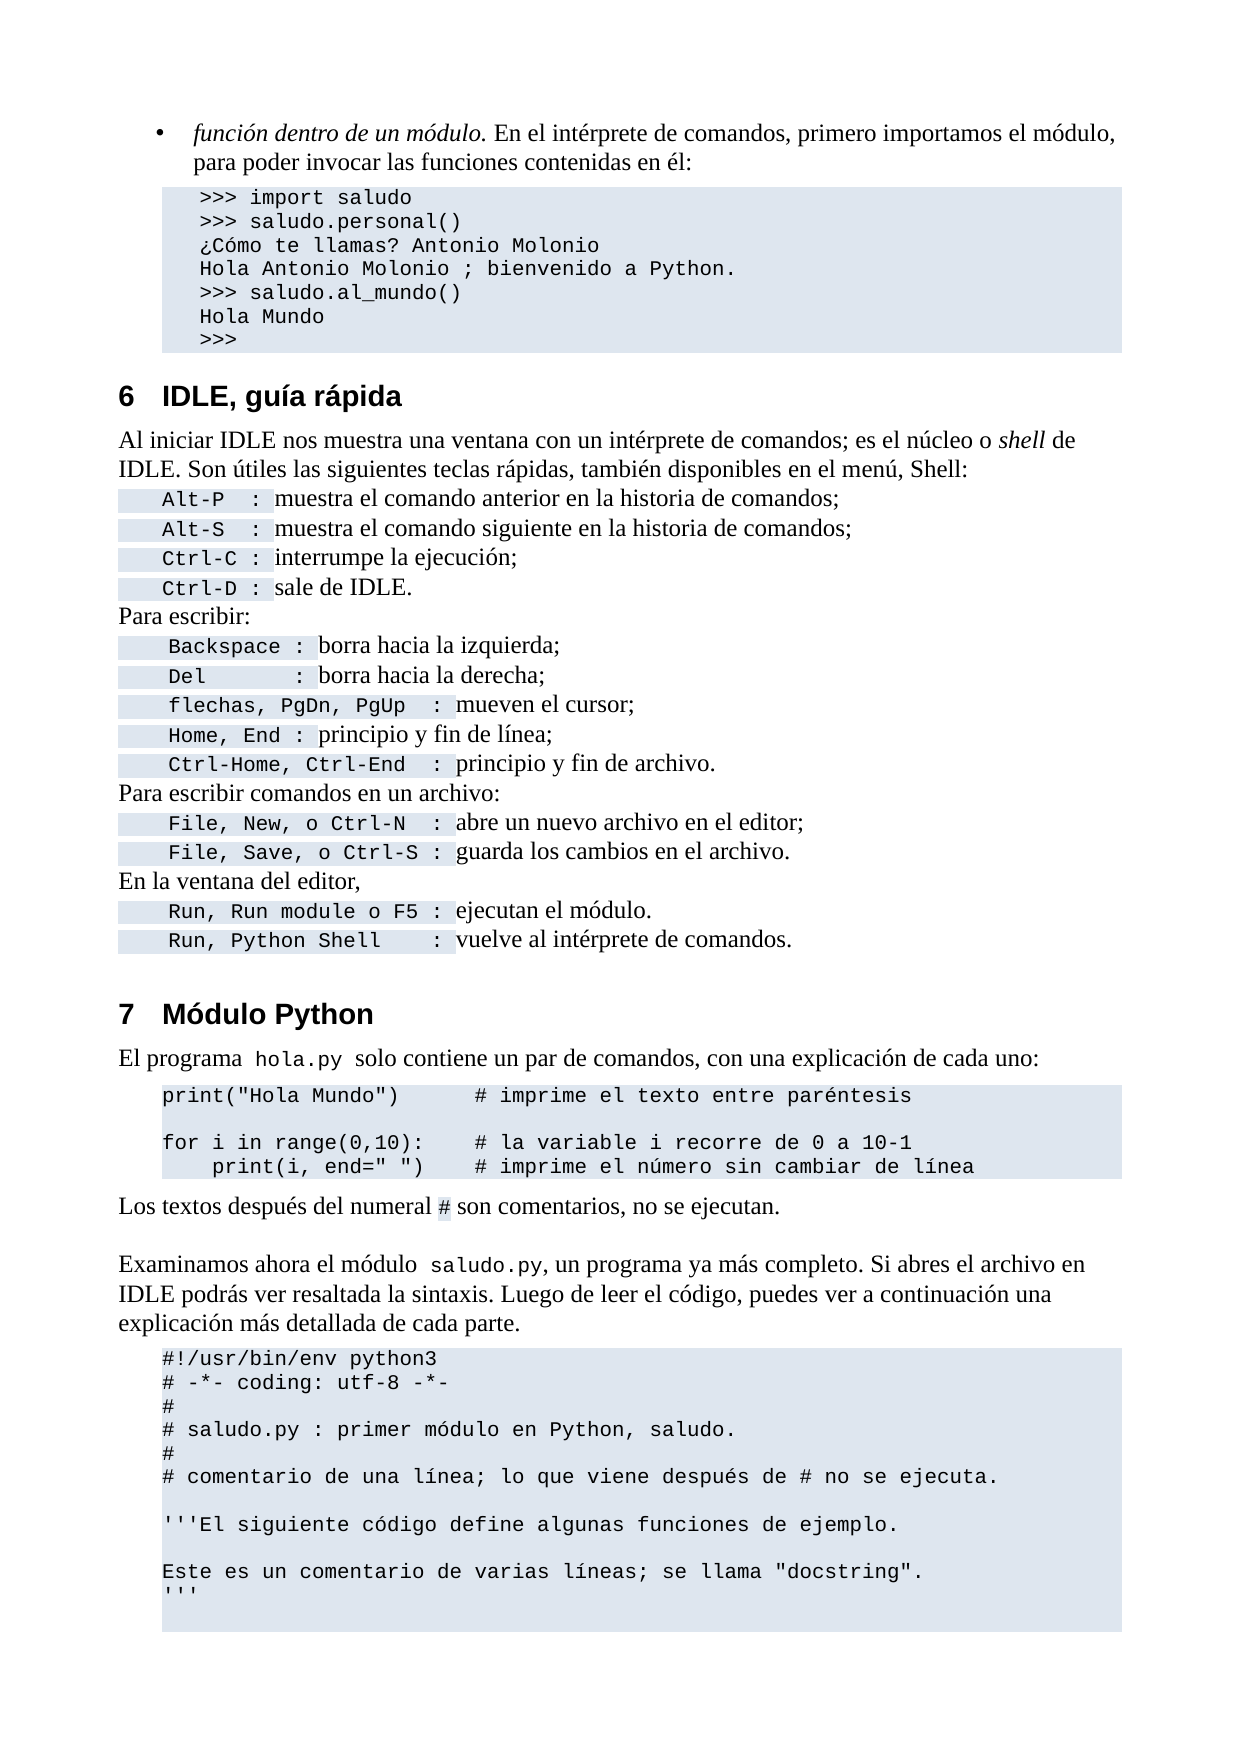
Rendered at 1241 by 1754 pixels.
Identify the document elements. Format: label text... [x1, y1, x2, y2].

text Alt-P : muestra el comando anterior en la historia de comandos; [118, 483, 1122, 513]
text Los textos después del numeral # son comentarios, no se ejecutan. [118, 1191, 1122, 1221]
text Home, End : principio y fin de línea; [118, 719, 1122, 748]
text Para escribir: [118, 601, 1122, 630]
text Ctrl-Home, Ctrl-End : principio y fin de archivo. [118, 748, 1122, 778]
text Examinamos ahora el módulo saludo.py, un programa ya más completo. Si abres el archivo en IDLE podrás ver resaltada la sintaxis. Luego de leer el código, puedes ver a continuación una explicación más detallada de cada parte. [118, 1249, 1122, 1337]
text for i in range(0,10): # la variable i recorre de 0 a 10-1 [162, 1132, 1122, 1156]
text Para escribir comandos en un archivo: [118, 778, 1122, 807]
subtitle Módulo Python [118, 997, 1122, 1031]
text Ctrl-C : interrumpe la ejecución; [118, 542, 1122, 572]
list función dentro de un módulo. En el intérprete de comandos, primero importamos el módulo, para poder invocar las funciones contenidas en él: [156, 118, 1122, 176]
text print(i, end=" ") # imprime el número sin cambiar de línea [162, 1156, 1122, 1179]
text # comentario de una línea; lo que viene después de # no se ejecuta. [162, 1467, 1122, 1490]
text Este es un comentario de varias líneas; se llama "docstring". [162, 1561, 1122, 1585]
text Backspace : borra hacia la izquierda; [118, 630, 1122, 660]
text En la ventana del editor, [118, 866, 1122, 895]
text File, New, o Ctrl-N : abre un nuevo archivo en el editor; [118, 807, 1122, 836]
text print("Hola Mundo") # imprime el texto entre paréntesis [162, 1085, 1122, 1108]
text '''El siguiente código define algunas funciones de ejemplo. [162, 1514, 1122, 1537]
text Ctrl-D : sale de IDLE. [118, 572, 1122, 601]
text El programa hola.py solo contiene un par de comandos, con una explicación de cada uno: [118, 1043, 1122, 1073]
text #!/usr/bin/env python3 [162, 1348, 1122, 1372]
text ''' [162, 1585, 1122, 1608]
text # -*- coding: utf-8 -*- [162, 1372, 1122, 1396]
text >>> import saludo >>> saludo.personal() ¿Cómo te llamas? Antonio Molonio Hola Antonio Molonio ; bienvenido a Python. >>> saludo.al_mundo() Hola Mundo >>> [162, 187, 1122, 353]
text Run, Run module o F5 : ejecutan el módulo. [118, 895, 1122, 924]
text File, Save, o Ctrl-S : guarda los cambios en el archivo. [118, 836, 1122, 866]
text Al iniciar IDLE nos muestra una ventana con un intérprete de comandos; es el núcleo o shell de IDLE. Son útiles las siguientes teclas rápidas, también disponibles en el menú, Shell: [118, 426, 1122, 483]
text Del : borra hacia la derecha; [118, 660, 1122, 689]
text # saludo.py : primer módulo en Python, saludo. [162, 1419, 1122, 1443]
subtitle IDLE, guía rápida [118, 379, 1122, 413]
text # [162, 1396, 1122, 1419]
text flechas, PgDn, PgUp : mueven el cursor; [118, 689, 1122, 719]
text Alt-S : muestra el comando siguiente en la historia de comandos; [118, 513, 1122, 542]
text Run, Python Shell : vuelve al intérprete de comandos. [118, 924, 1122, 954]
text # [162, 1443, 1122, 1467]
